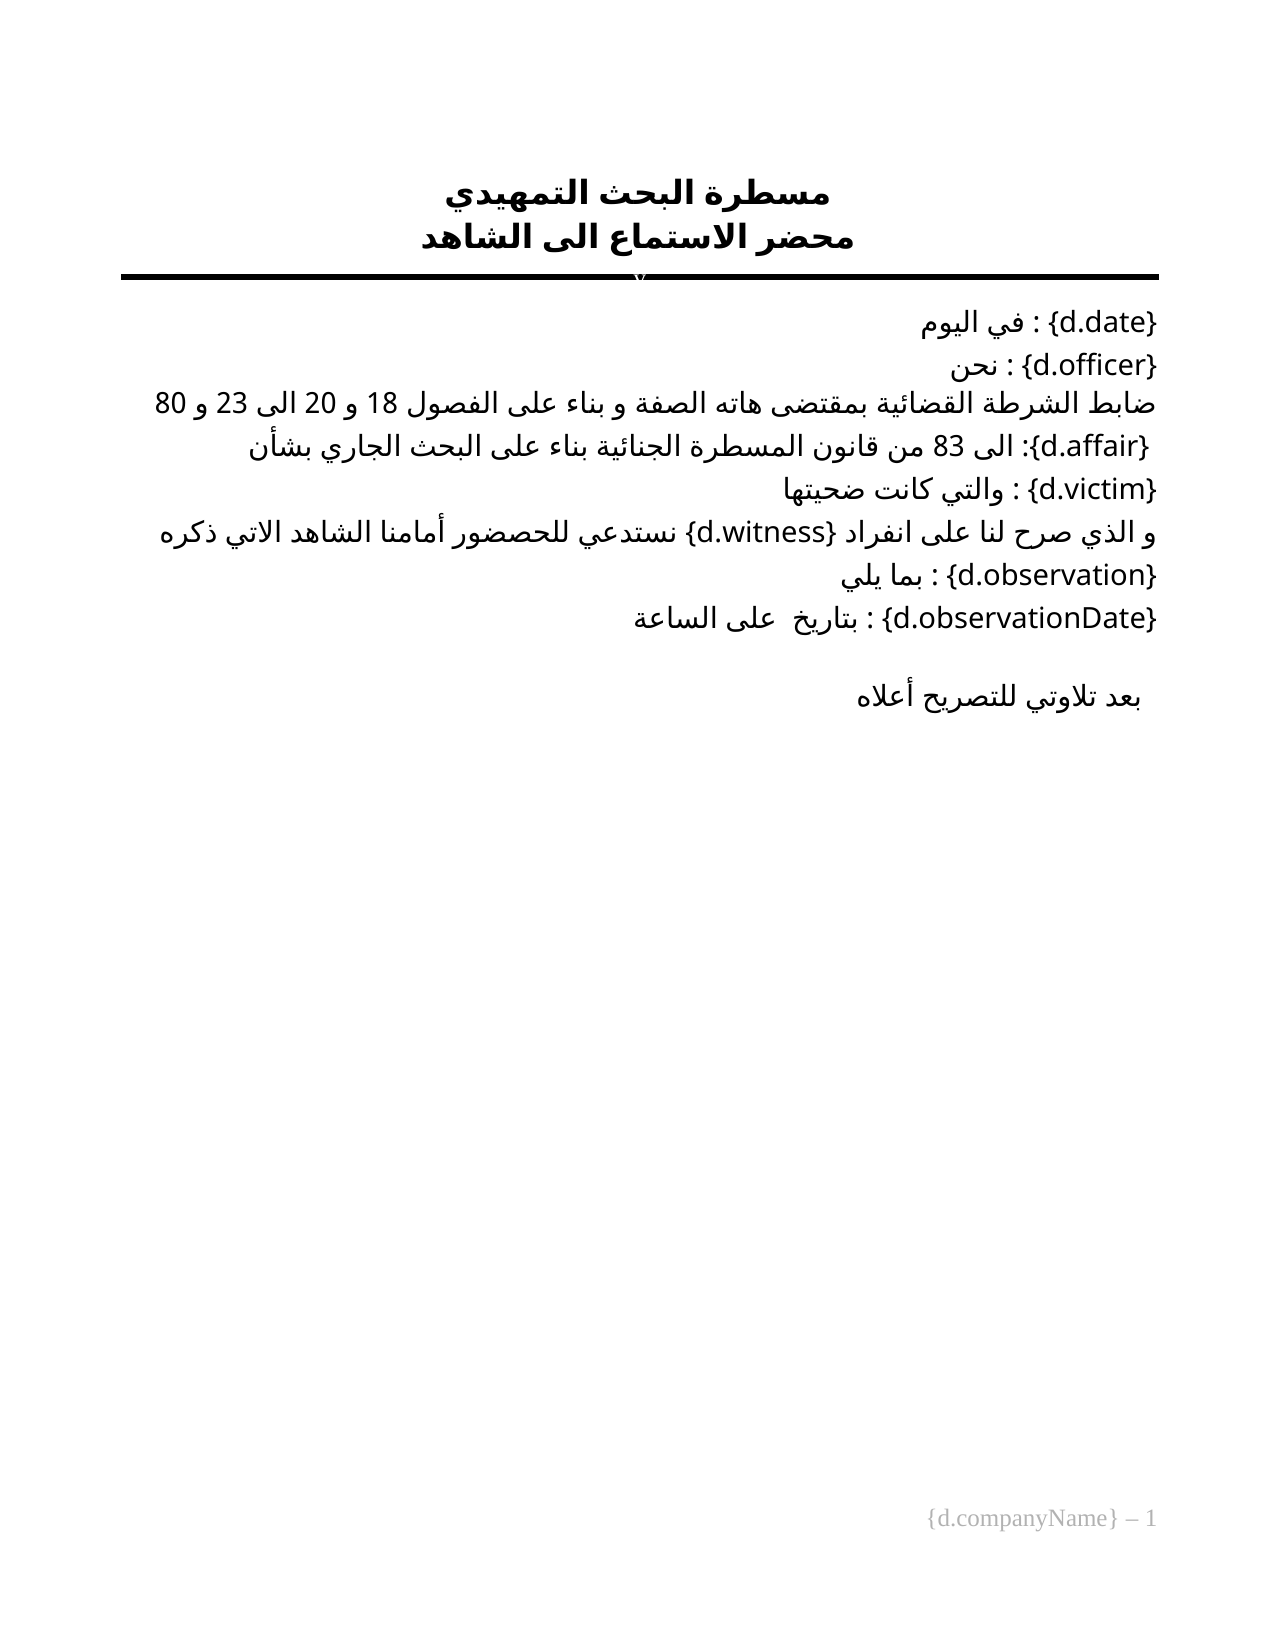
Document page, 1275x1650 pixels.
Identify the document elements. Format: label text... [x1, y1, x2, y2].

text ضابط الشرطة القضائية بمقتضى هاته الصفة و بناء على الفصول 18 و 20 الى 23 و 80 الى 83 من قانون المسطرة الجنائية بناء على البحث الجاري بشأن :{d.affair} [118, 387, 1157, 468]
text نحن : {d.officer} [118, 344, 1157, 387]
text بتاريخ على الساعة : {d.observationDate} [118, 598, 1157, 641]
text مسطرة البحث التمهيدي [118, 175, 1157, 218]
text بعد تلاوتي للتصريح أعلاه [118, 680, 1157, 718]
text نستدعي للحصضور أمامنا الشاهد الاتي ذكره {d.witness} و الذي صرح لنا على انفراد بما يلي : {d.observation} [118, 512, 1157, 598]
text والتي كانت ضحيتها : {d.victim} [118, 468, 1157, 512]
text في اليوم : {d.date} [118, 301, 1157, 344]
text محضر الاستماع الى الشاهد [118, 218, 1157, 262]
